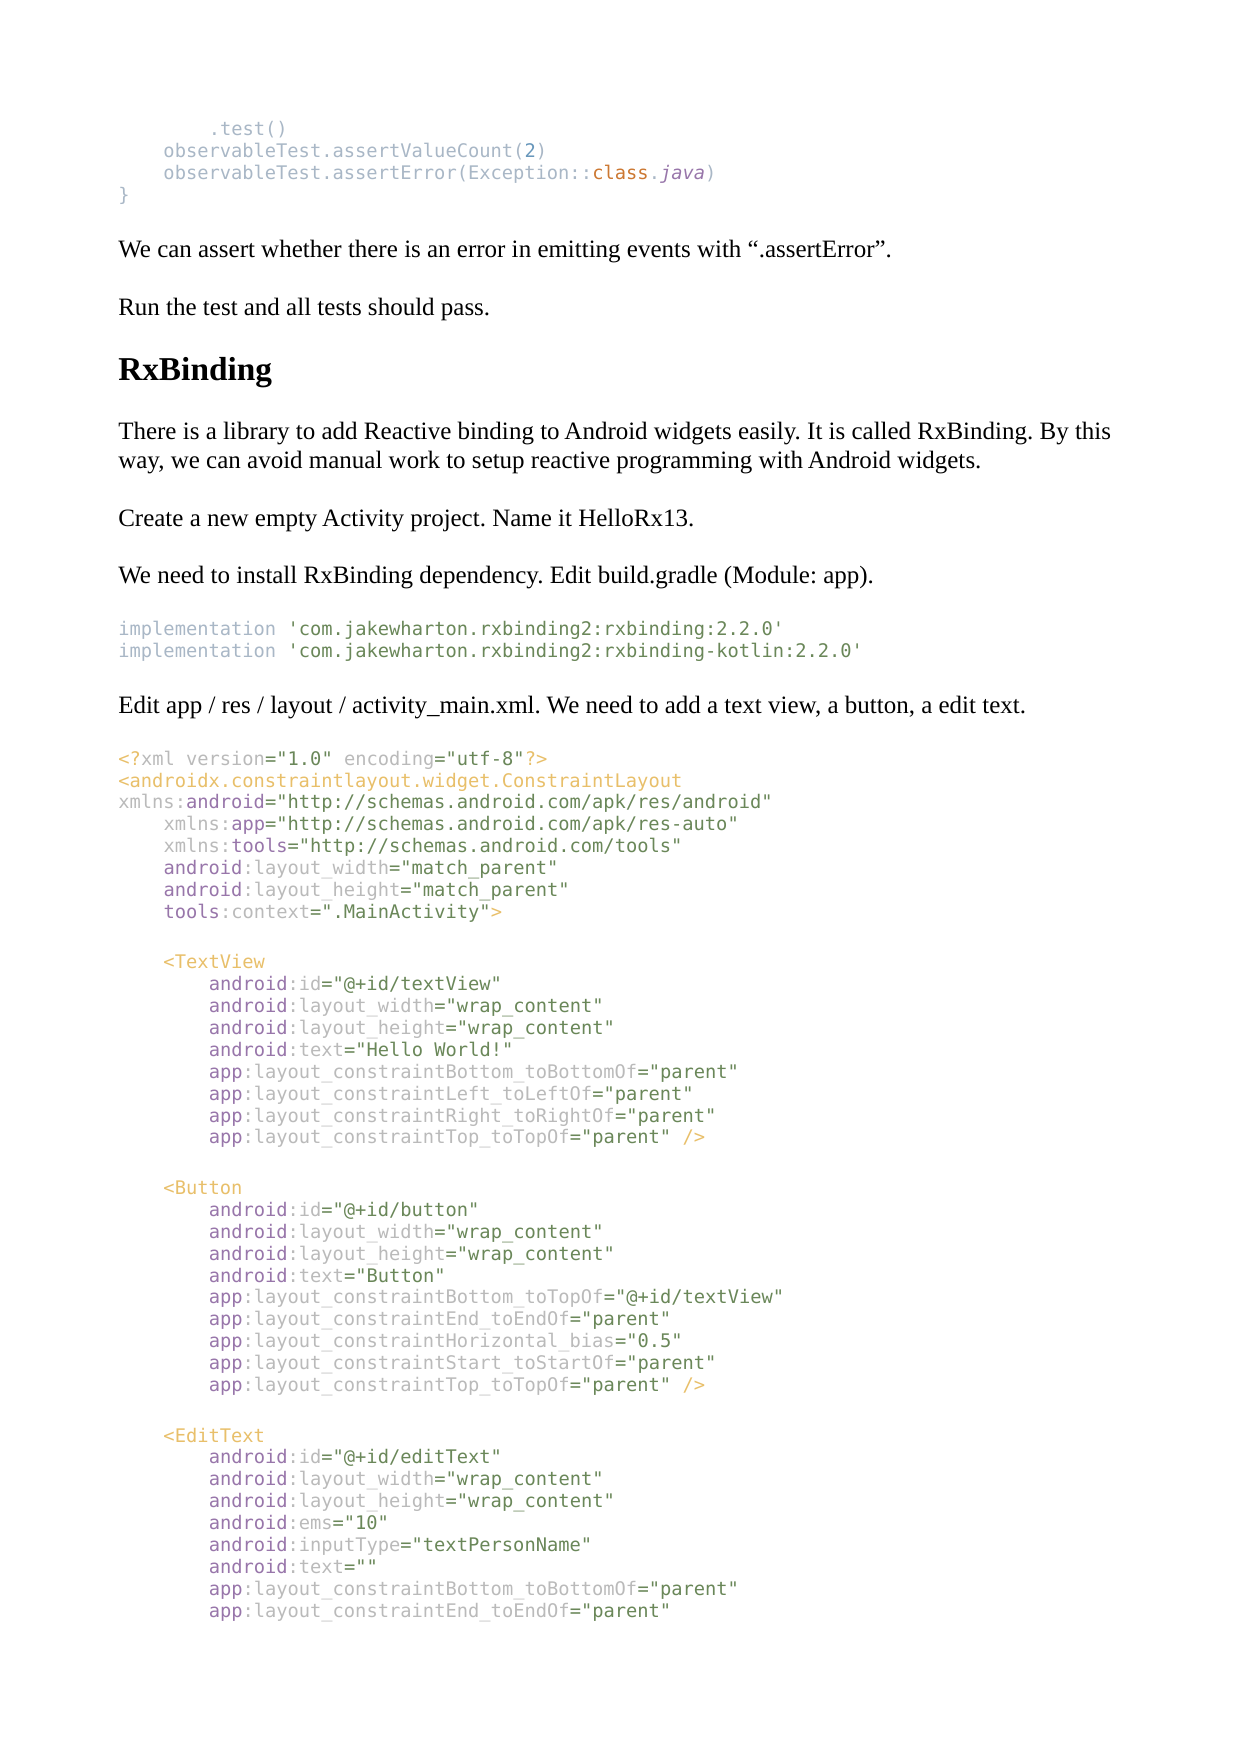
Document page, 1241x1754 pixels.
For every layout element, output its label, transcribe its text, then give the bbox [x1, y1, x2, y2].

text RxBinding [118, 349, 1122, 388]
text implementation 'com.jakewharton.rxbinding2:rxbinding:2.2.0' implementation 'com.jakewharton.rxbinding2:rxbinding-kotlin:2.2.0' [118, 618, 1122, 661]
text Create a new empty Activity project. Name it HelloRx13. [118, 503, 1122, 531]
text <?xml version="1.0" encoding="utf-8"?> <androidx.constraintlayout.widget.ConstraintLayout xmlns:android="http://schemas.android.com/apk/res/android" xmlns:app="http://schemas.android.com/apk/res-auto" xmlns:tools="http://schemas.android.com/tools" android:layout_width="match_parent" android:layout_height="match_parent" tools:context=".MainActivity"> <TextView android:id="@+id/textView" android:layout_width="wrap_content" android:layout_height="wrap_content" android:text="Hello World!" app:layout_constraintBottom_toBottomOf="parent" app:layout_constraintLeft_toLeftOf="parent" app:layout_constraintRight_toRightOf="parent" app:layout_constraintTop_toTopOf="parent" /> <Button android:id="@+id/button" android:layout_width="wrap_content" android:layout_height="wrap_content" android:text="Button" app:layout_constraintBottom_toTopOf="@+id/textView" app:layout_constraintEnd_toEndOf="parent" app:layout_constraintHorizontal_bias="0.5" app:layout_constraintStart_toStartOf="parent" app:layout_constraintTop_toTopOf="parent" /> <EditText android:id="@+id/editText" android:layout_width="wrap_content" android:layout_height="wrap_content" android:ems="10" android:inputType="textPersonName" android:text="" app:layout_constraintBottom_toBottomOf="parent" app:layout_constraintEnd_toEndOf="parent" [118, 748, 1122, 1621]
text .test() observableTest.assertValueCount(2) observableTest.assertError(Exception::class.java) } [118, 118, 1122, 206]
text Edit app / res / layout / activity_main.xml. We need to add a text view, a button, a edit text. [118, 690, 1122, 719]
text We can assert whether there is an error in emitting events with “.assertError”. [118, 234, 1122, 263]
text Run the test and all tests should pass. [118, 292, 1122, 321]
text We need to install RxBinding dependency. Edit build.gradle (Module: app). [118, 560, 1122, 589]
text There is a library to add Reactive binding to Android widgets easily. It is called RxBinding. By this way, we can avoid manual work to setup reactive programming with Android widgets. [118, 416, 1122, 474]
